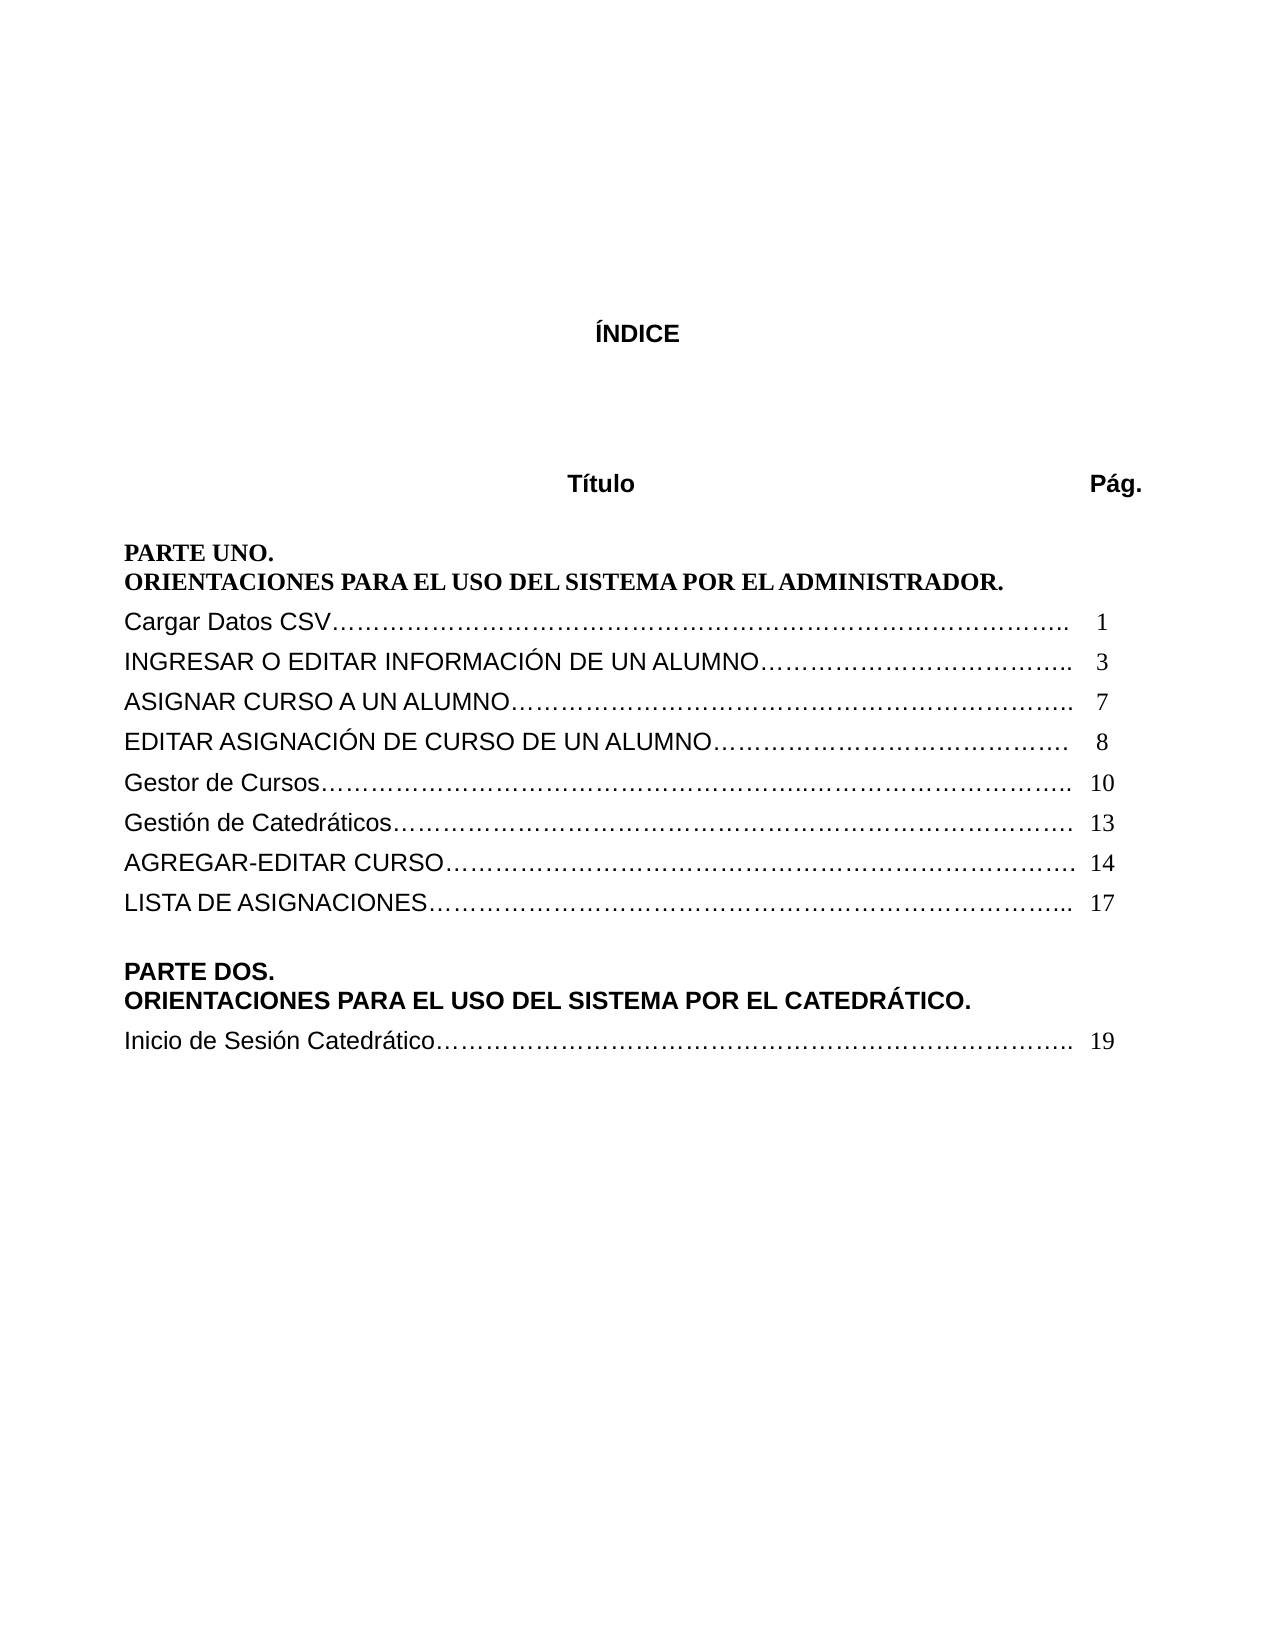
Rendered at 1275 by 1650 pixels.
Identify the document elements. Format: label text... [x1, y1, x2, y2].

table_header Pág. [1084, 463, 1157, 503]
text ÍNDICE [118, 319, 1157, 348]
table_cell [1084, 503, 1157, 601]
table_cell Cargar Datos CSV…………………………………………………………………………….. [118, 601, 1084, 641]
table_cell 7 [1084, 681, 1157, 722]
table_cell 19 [1084, 1021, 1157, 1061]
table_cell 10 [1084, 762, 1157, 802]
table_cell ASIGNAR CURSO A UN ALUMNO………………………………………………………….. [118, 681, 1084, 722]
table_cell INGRESAR O EDITAR INFORMACIÓN DE UN ALUMNO……………………………….. [118, 641, 1084, 681]
table_cell EDITAR ASIGNACIÓN DE CURSO DE UN ALUMNO……………………………………. [118, 722, 1084, 762]
table_cell Gestor de Cursos…………………………………………………..………………………….. [118, 762, 1084, 802]
table_cell 13 [1084, 802, 1157, 842]
table_cell 8 [1084, 722, 1157, 762]
table_cell PARTE UNO. ORIENTACIONES PARA EL USO DEL SISTEMA POR EL ADMINISTRADOR. [118, 503, 1084, 601]
table_cell PARTE DOS. ORIENTACIONES PARA EL USO DEL SISTEMA POR EL CATEDRÁTICO. [118, 923, 1084, 1021]
table_cell LISTA DE ASIGNACIONES…………………………………………………………………... [118, 883, 1084, 923]
table_cell 1 [1084, 601, 1157, 641]
table_cell AGREGAR-EDITAR CURSO…………………………………………………………………. [118, 843, 1084, 883]
table_cell 14 [1084, 843, 1157, 883]
table_cell Gestión de Catedráticos………………………………………………………………………. [118, 802, 1084, 842]
table_cell Inicio de Sesión Catedrático………………………………………………………………….. [118, 1021, 1084, 1061]
table_header Título [118, 463, 1084, 503]
table_cell [1084, 923, 1157, 1021]
table_cell 3 [1084, 641, 1157, 681]
table_cell 17 [1084, 883, 1157, 923]
table_cell [1084, 1061, 1157, 1101]
table_cell [118, 1061, 1084, 1101]
